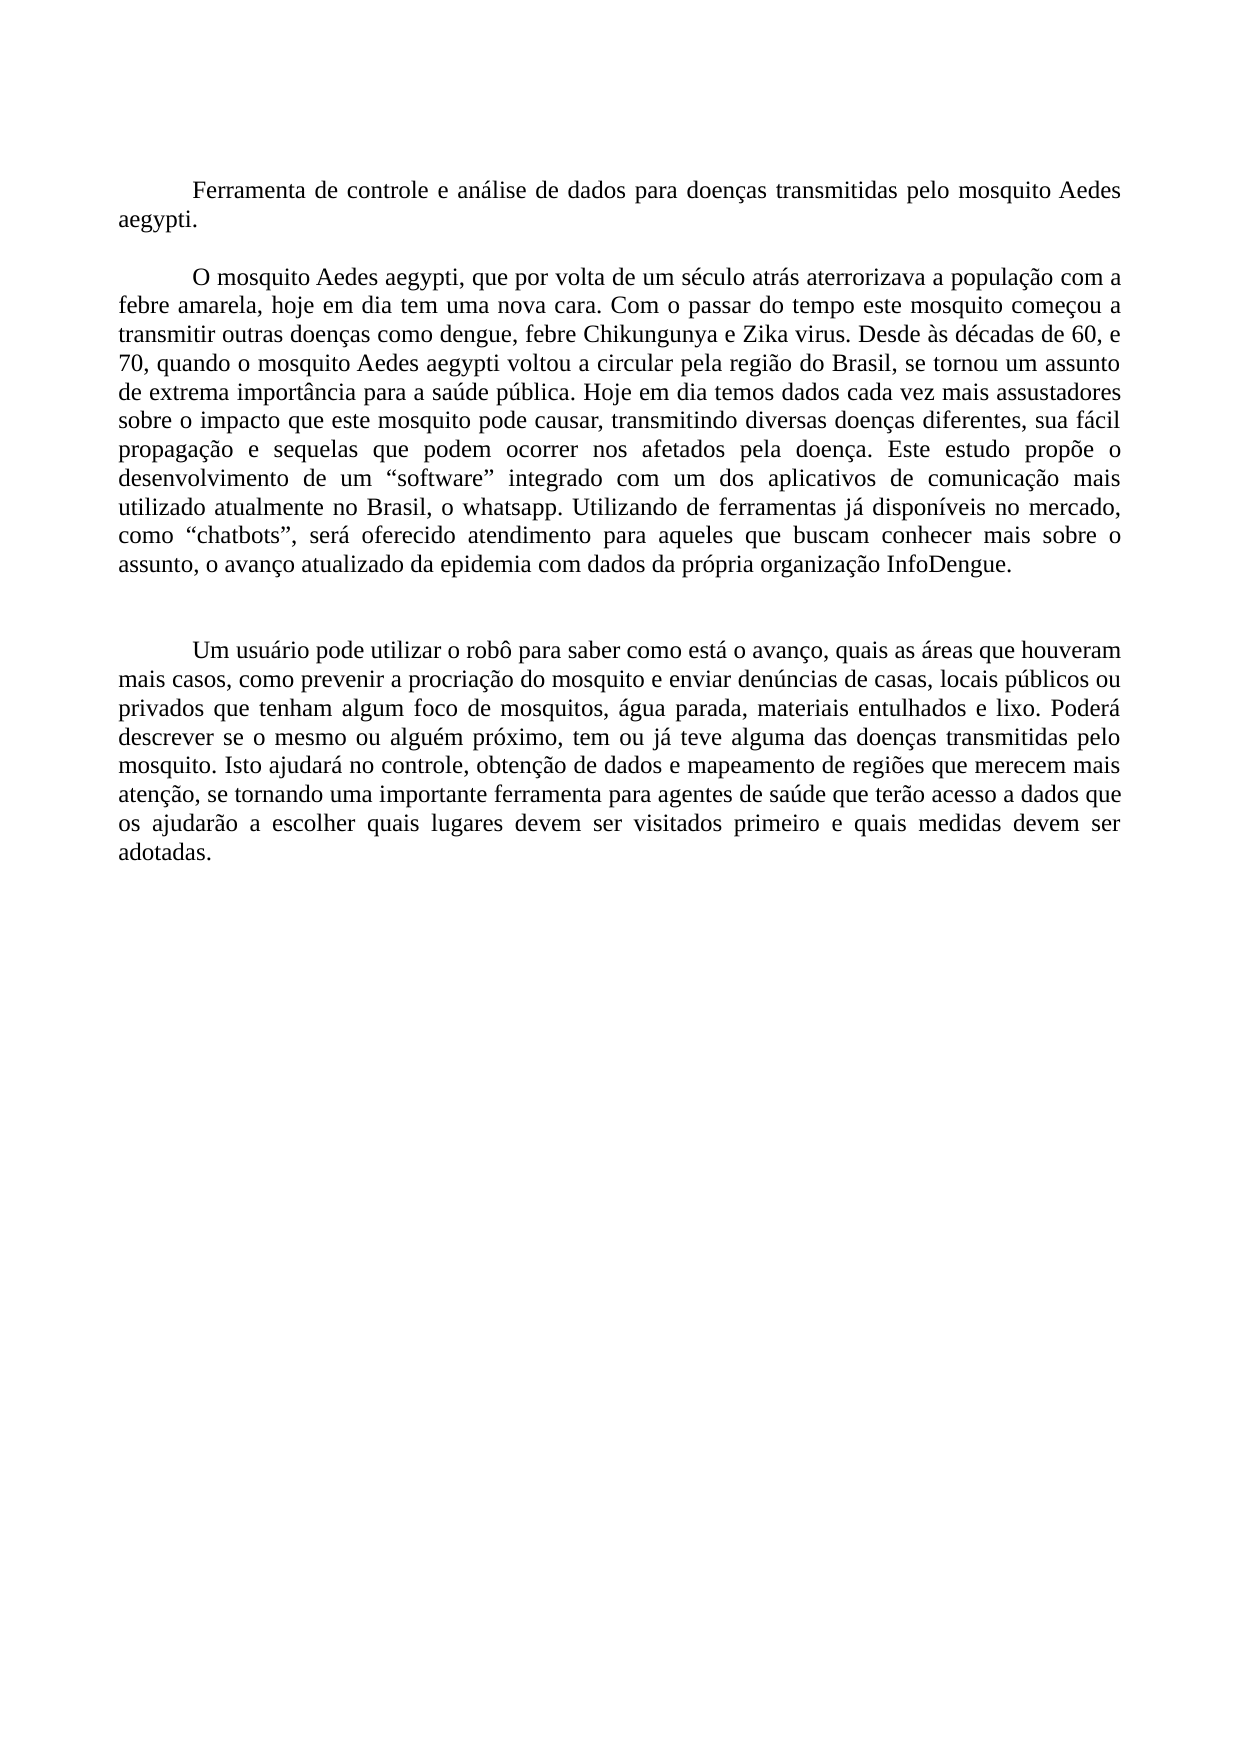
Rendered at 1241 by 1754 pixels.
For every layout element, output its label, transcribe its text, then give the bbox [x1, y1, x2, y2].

text Ferramenta de controle e análise de dados para doenças transmitidas pelo mosquito Aedes aegypti. [118, 176, 1122, 233]
text O mosquito Aedes aegypti, que por volta de um século atrás aterrorizava a população com a febre amarela, hoje em dia tem uma nova cara. Com o passar do tempo este mosquito começou a transmitir outras doenças como dengue, febre Chikungunya e Zika virus. Desde às décadas de 60, e 70, quando o mosquito Aedes aegypti voltou a circular pela região do Brasil, se tornou um assunto de extrema importância para a saúde pública. Hoje em dia temos dados cada vez mais assustadores sobre o impacto que este mosquito pode causar, transmitindo diversas doenças diferentes, sua fácil propagação e sequelas que podem ocorrer nos afetados pela doença. Este estudo propõe o desenvolvimento de um “software” integrado com um dos aplicativos de comunicação mais utilizado atualmente no Brasil, o whatsapp. Utilizando de ferramentas já disponíveis no mercado, como “chatbots”, será oferecido atendimento para aqueles que buscam conhecer mais sobre o assunto, o avanço atualizado da epidemia com dados da própria organização InfoDengue. [118, 262, 1122, 578]
text Um usuário pode utilizar o robô para saber como está o avanço, quais as áreas que houveram mais casos, como prevenir a procriação do mosquito e enviar denúncias de casas, locais públicos ou privados que tenham algum foco de mosquitos, água parada, materiais entulhados e lixo. Poderá descrever se o mesmo ou alguém próximo, tem ou já teve alguma das doenças transmitidas pelo mosquito. Isto ajudará no controle, obtenção de dados e mapeamento de regiões que merecem mais atenção, se tornando uma importante ferramenta para agentes de saúde que terão acesso a dados que os ajudarão a escolher quais lugares devem ser visitados primeiro e quais medidas devem ser adotadas. [118, 636, 1122, 866]
